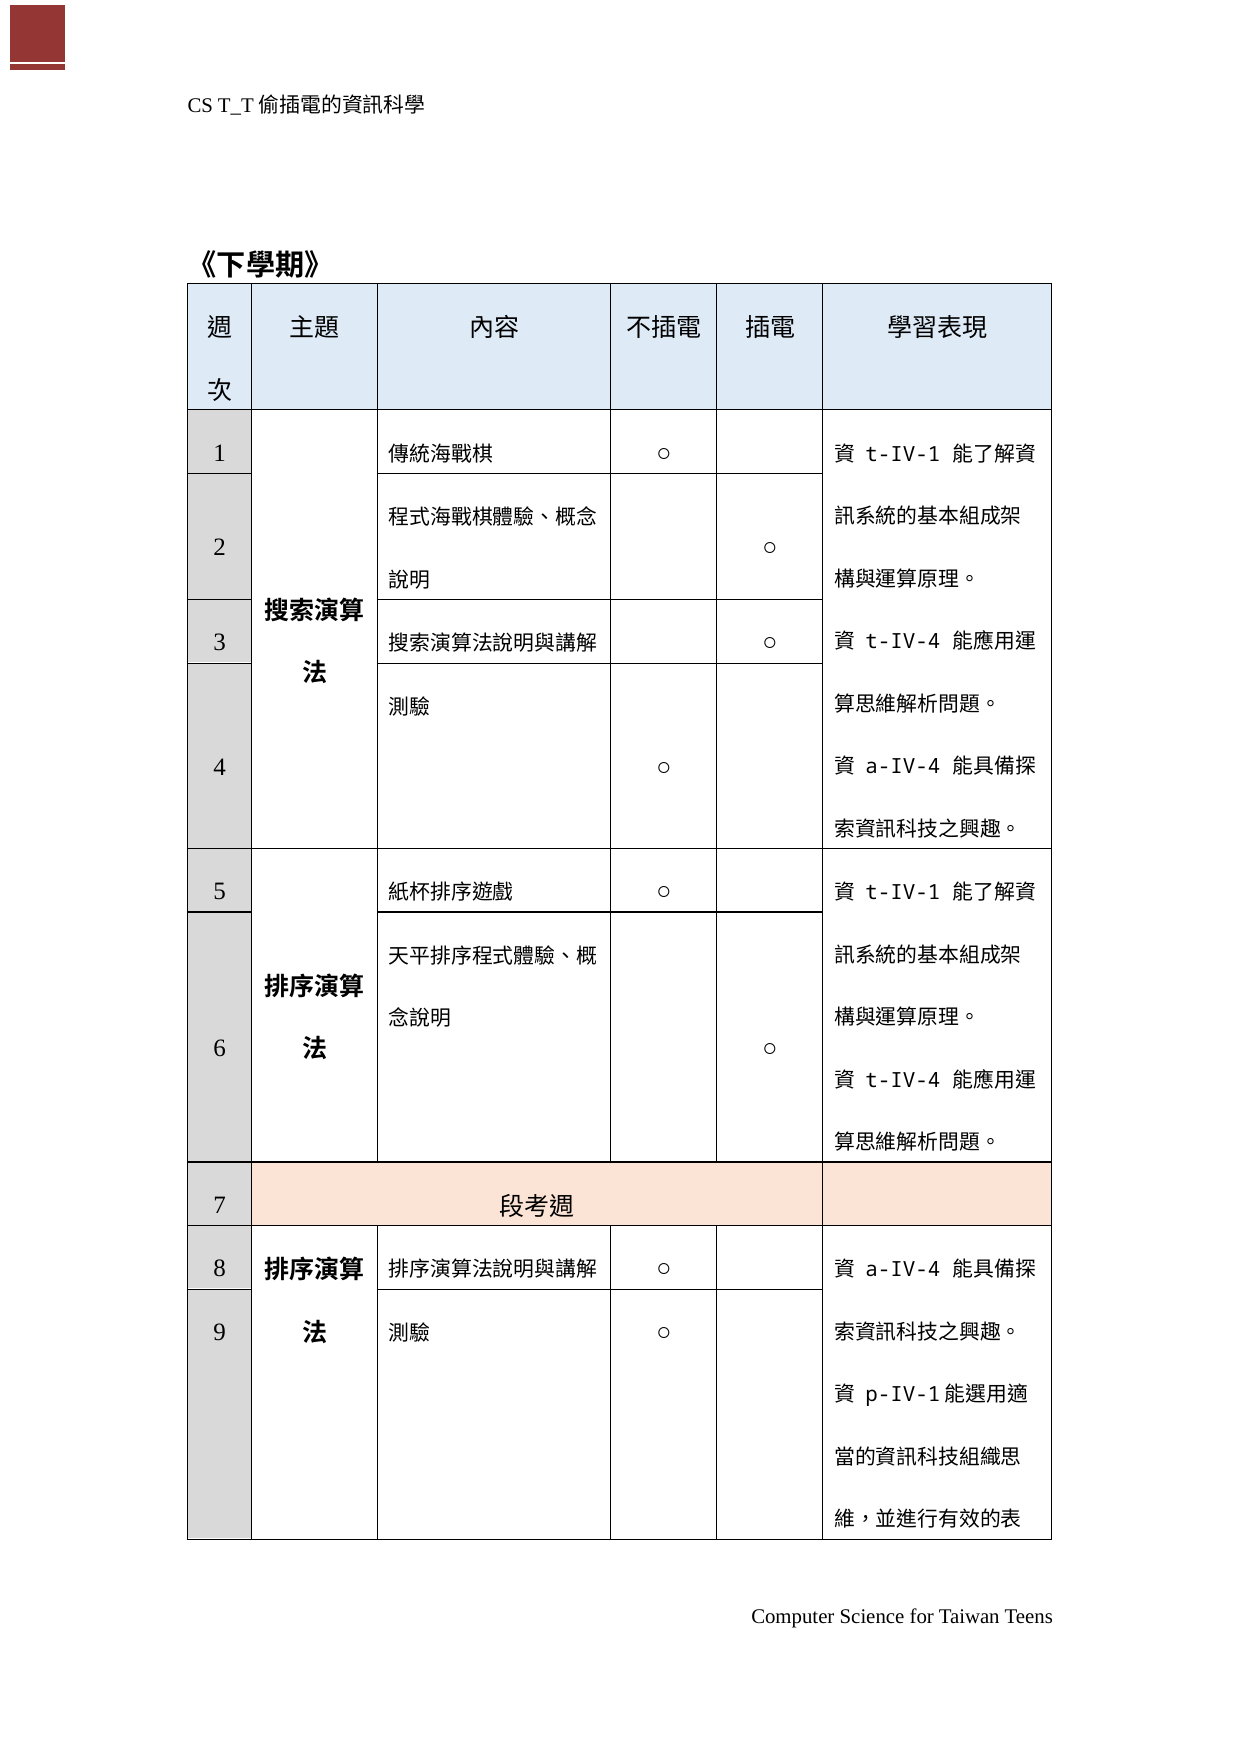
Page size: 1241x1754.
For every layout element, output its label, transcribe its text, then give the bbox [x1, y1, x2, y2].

table_cell [823, 1163, 1051, 1225]
table_cell ○ [611, 1290, 716, 1538]
table_cell 8 [188, 1226, 251, 1288]
table_cell 1 [188, 410, 251, 473]
table_cell [611, 600, 716, 662]
table_header 插電 [717, 284, 822, 409]
table_cell 天平排序程式體驗、概念說明 [378, 913, 610, 1161]
table_cell 6 [188, 913, 251, 1161]
table_cell 排序演算法說明與講解 [378, 1226, 610, 1288]
table_header 週次 [188, 284, 251, 409]
table_cell ○ [611, 1226, 716, 1288]
table_cell 傳統海戰棋 [378, 410, 610, 473]
table_cell 3 [188, 600, 251, 662]
table_cell ○ [717, 474, 822, 599]
table_cell 7 [188, 1163, 251, 1225]
table_cell 5 [188, 849, 251, 911]
table_cell 段考週 [252, 1163, 822, 1225]
table_cell [717, 849, 822, 911]
table_cell ○ [611, 664, 716, 848]
table_header 內容 [378, 284, 610, 409]
table_cell [717, 1290, 822, 1538]
table_cell [611, 474, 716, 599]
table_cell 程式海戰棋體驗、概念說明 [378, 474, 610, 599]
table_cell 紙杯排序遊戲 [378, 849, 610, 911]
table_cell 搜索演算法 [252, 410, 377, 848]
table_cell [611, 913, 716, 1161]
table_cell 資 a-IV-4 能具備探索資訊科技之興趣。 資 p-IV-1能選用適當的資訊科技組織思維，並進行有效的表 [823, 1226, 1051, 1538]
table_cell ○ [611, 410, 716, 473]
table_cell [717, 410, 822, 473]
table_cell 排序演算法 [252, 849, 377, 1161]
table_header 學習表現 [823, 284, 1051, 409]
table_cell 資 t-IV-1 能了解資訊系統的基本組成架構與運算原理。 資 t-IV-4 能應用運算思維解析問題。 資 a-IV-4 能具備探索資訊科技之興趣。 [823, 410, 1051, 848]
table_cell [717, 1226, 822, 1288]
table_cell 資 t-IV-1 能了解資訊系統的基本組成架構與運算原理。 資 t-IV-4 能應用運算思維解析問題。 [823, 849, 1051, 1161]
table_cell 測驗 [378, 664, 610, 848]
text 《下學期》 [187, 221, 1053, 283]
table_header 主題 [252, 284, 377, 409]
table_header 不插電 [611, 284, 716, 409]
table_cell 9 [188, 1290, 251, 1538]
table_cell 2 [188, 474, 251, 599]
table_cell ○ [611, 849, 716, 911]
table_cell ○ [717, 913, 822, 1161]
table_cell 測驗 [378, 1290, 610, 1538]
table_cell 4 [188, 664, 251, 848]
table_cell [717, 664, 822, 848]
table_cell 排序演算法 [252, 1226, 377, 1538]
table_cell ○ [717, 600, 822, 662]
table_cell 搜索演算法說明與講解 [378, 600, 610, 662]
